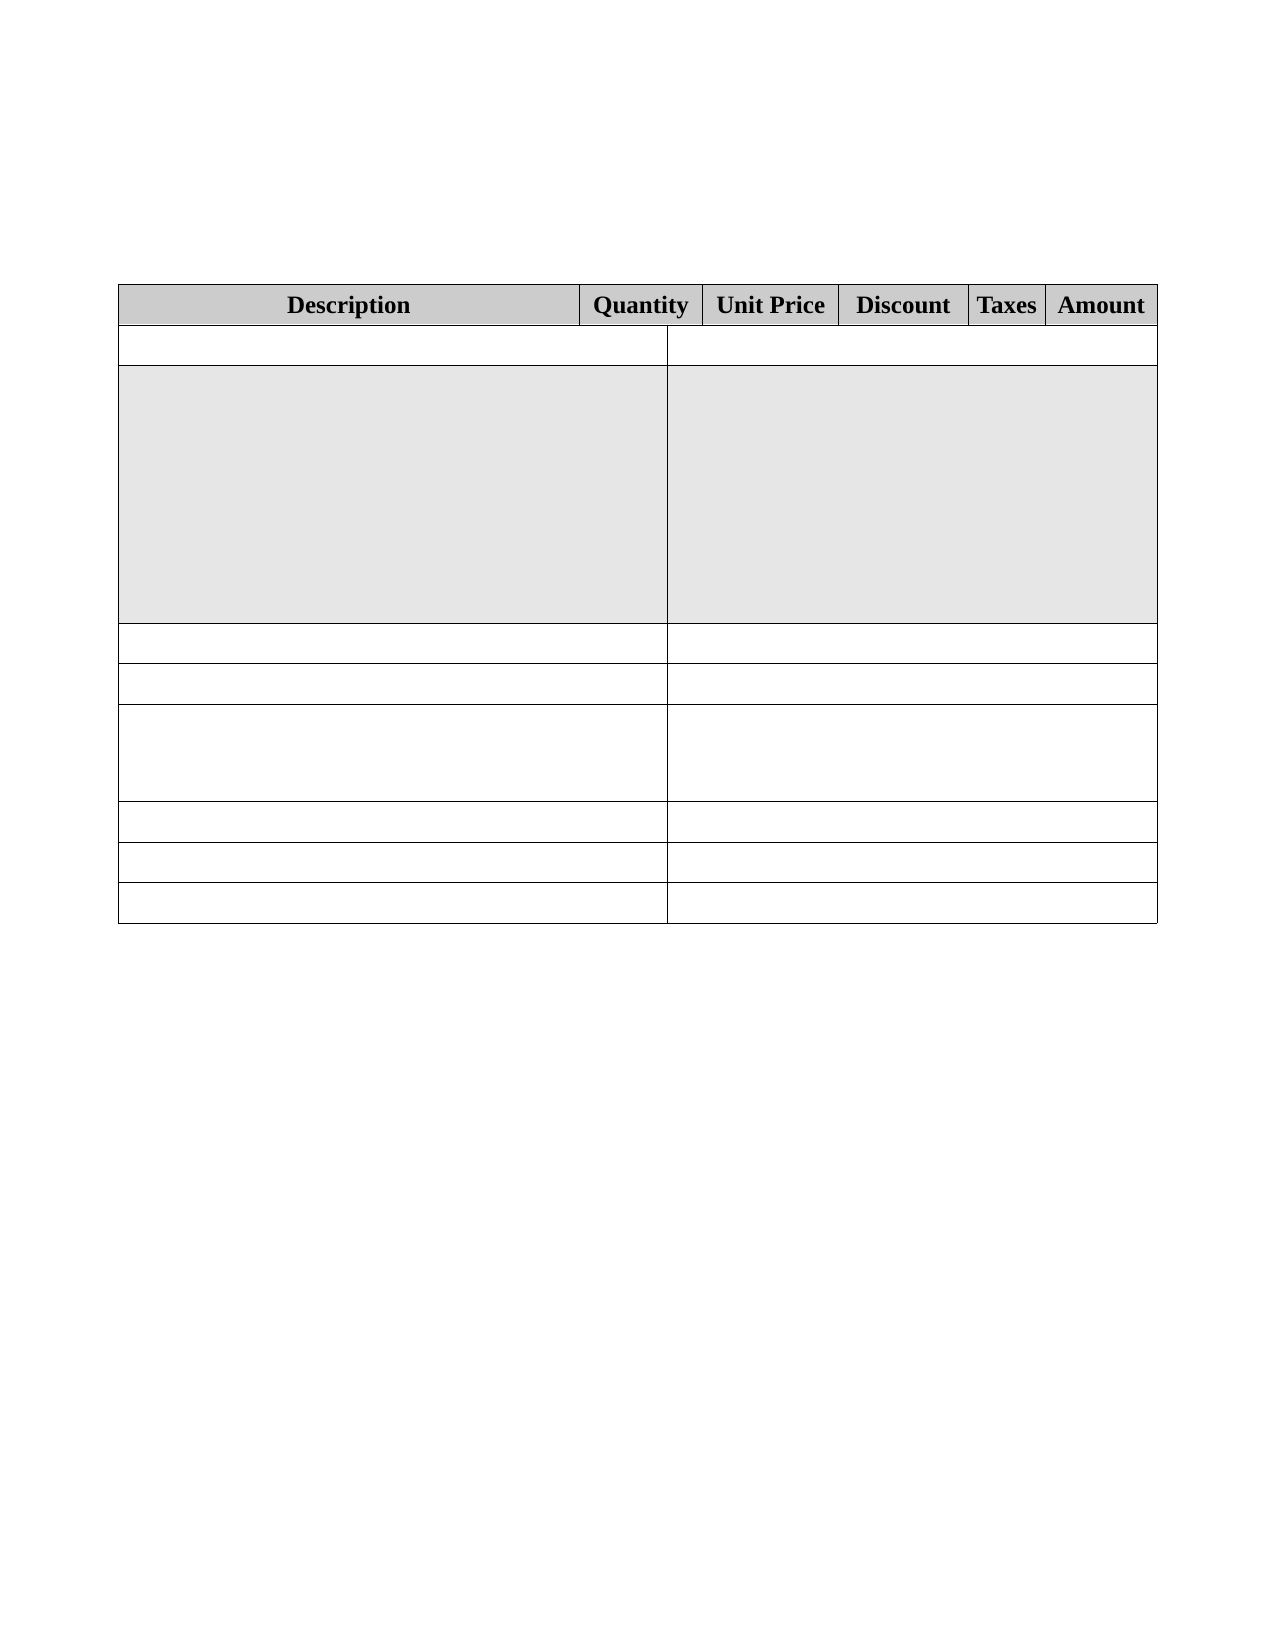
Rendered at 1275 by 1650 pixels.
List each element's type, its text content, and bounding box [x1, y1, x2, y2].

table_header Discount [839, 285, 968, 324]
table_cell [668, 705, 1157, 801]
table_cell <when test="line.type == 'title'"> [119, 326, 667, 365]
table_cell [668, 624, 1157, 663]
table_cell </when> [119, 624, 667, 663]
table_header Taxes [969, 285, 1045, 324]
table_cell <for each="line in line.description.split('\n')"> <line> </for> [119, 705, 667, 801]
table_header Amount [1046, 285, 1157, 324]
table_cell [668, 366, 1157, 623]
table_cell [668, 802, 1157, 842]
table_cell </choose> [119, 843, 667, 882]
table_header Unit Price [703, 285, 838, 324]
table_cell [668, 883, 1157, 922]
table_cell [668, 843, 1157, 882]
table_cell [668, 664, 1157, 704]
table_cell </for> [119, 883, 667, 922]
table_cell [668, 326, 1157, 365]
table_header Description [119, 285, 579, 324]
table_cell <for each="line in line.description.split('\n')"> <line> </for> [119, 366, 667, 623]
table_header Quantity [580, 285, 702, 324]
table_cell </otherwise> [119, 802, 667, 842]
table_cell <otherwise test=""> [119, 664, 667, 704]
